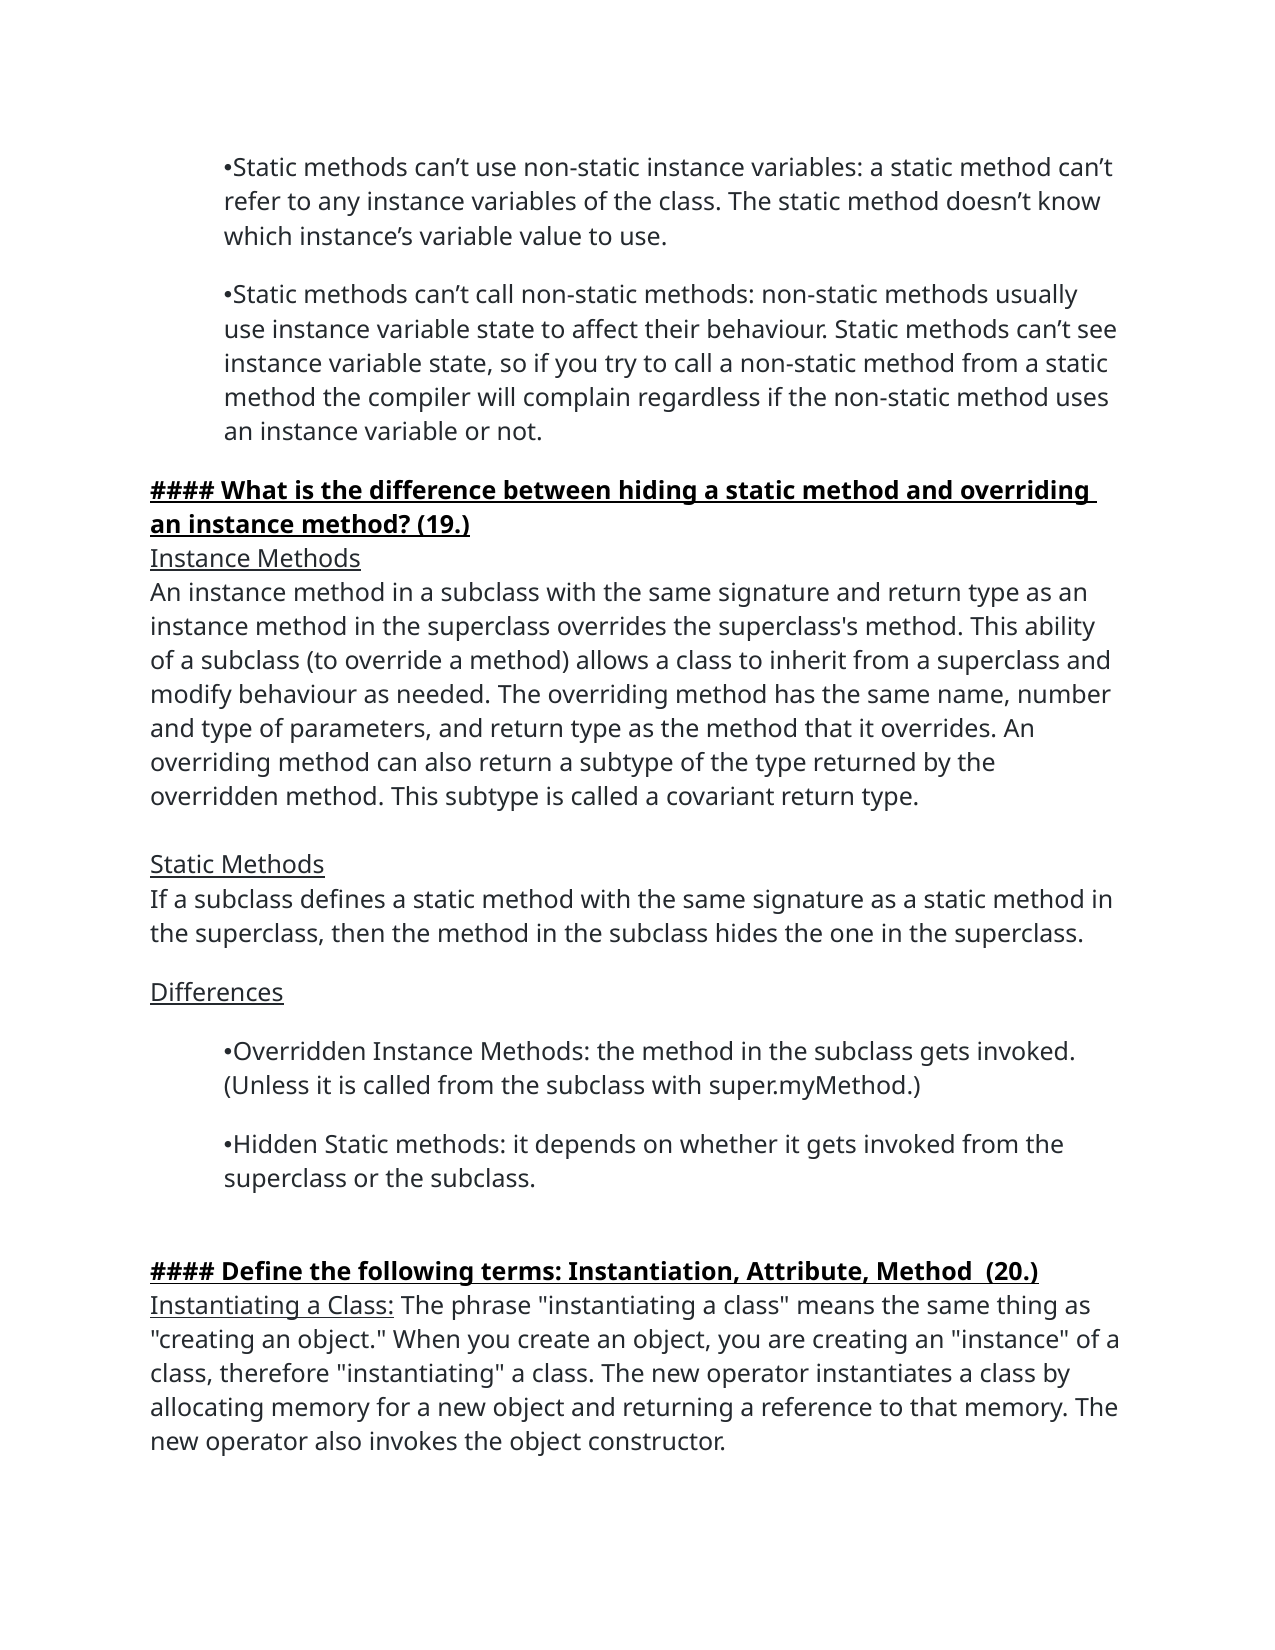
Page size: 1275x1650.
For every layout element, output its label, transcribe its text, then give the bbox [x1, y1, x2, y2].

text Instance Methods An instance method in a subclass with the same signature and return type as an instance method in the superclass overrides the superclass's method. This ability of a subclass (to override a method) allows a class to inherit from a superclass and modify behaviour as needed. The overriding method has the same name, number and type of parameters, and return type as the method that it overrides. An overriding method can also return a subtype of the type returned by the overridden method. This subtype is called a covariant return type. [150, 541, 1125, 813]
text Instantiating a Class: The phrase "instantiating a class" means the same thing as "creating an object." When you create an object, you are creating an "instance" of a class, therefore "instantiating" a class. The new operator instantiates a class by allocating memory for a new object and returning a reference to that memory. The new operator also invokes the object constructor. [150, 1288, 1125, 1458]
text Differences [150, 974, 1125, 1008]
text #### Define the following terms: Instantiation, Attribute, Method (20.) [150, 1254, 1125, 1288]
list Overridden Instance Methods: the method in the subclass gets invoked. (Unless it is called from the subclass with super.myMethod.) [150, 1033, 1125, 1102]
list Static methods can’t call non-static methods: non-static methods usually use instance variable state to affect their behaviour. Static methods can’t see instance variable state, so if you try to call a non-static method from a static method the compiler will complain regardless if the non-static method uses an instance variable or not. [150, 277, 1125, 447]
text Static Methods If a subclass defines a static method with the same signature as a static method in the superclass, then the method in the subclass hides the one in the superclass. [150, 847, 1125, 949]
text #### What is the difference between hiding a static method and overriding an instance method? (19.) [150, 472, 1125, 541]
list Hidden Static methods: it depends on whether it gets invoked from the superclass or the subclass. [150, 1127, 1125, 1195]
list Static methods can’t use non-static instance variables: a static method can’t refer to any instance variables of the class. The static method doesn’t know which instance’s variable value to use. [150, 150, 1125, 252]
